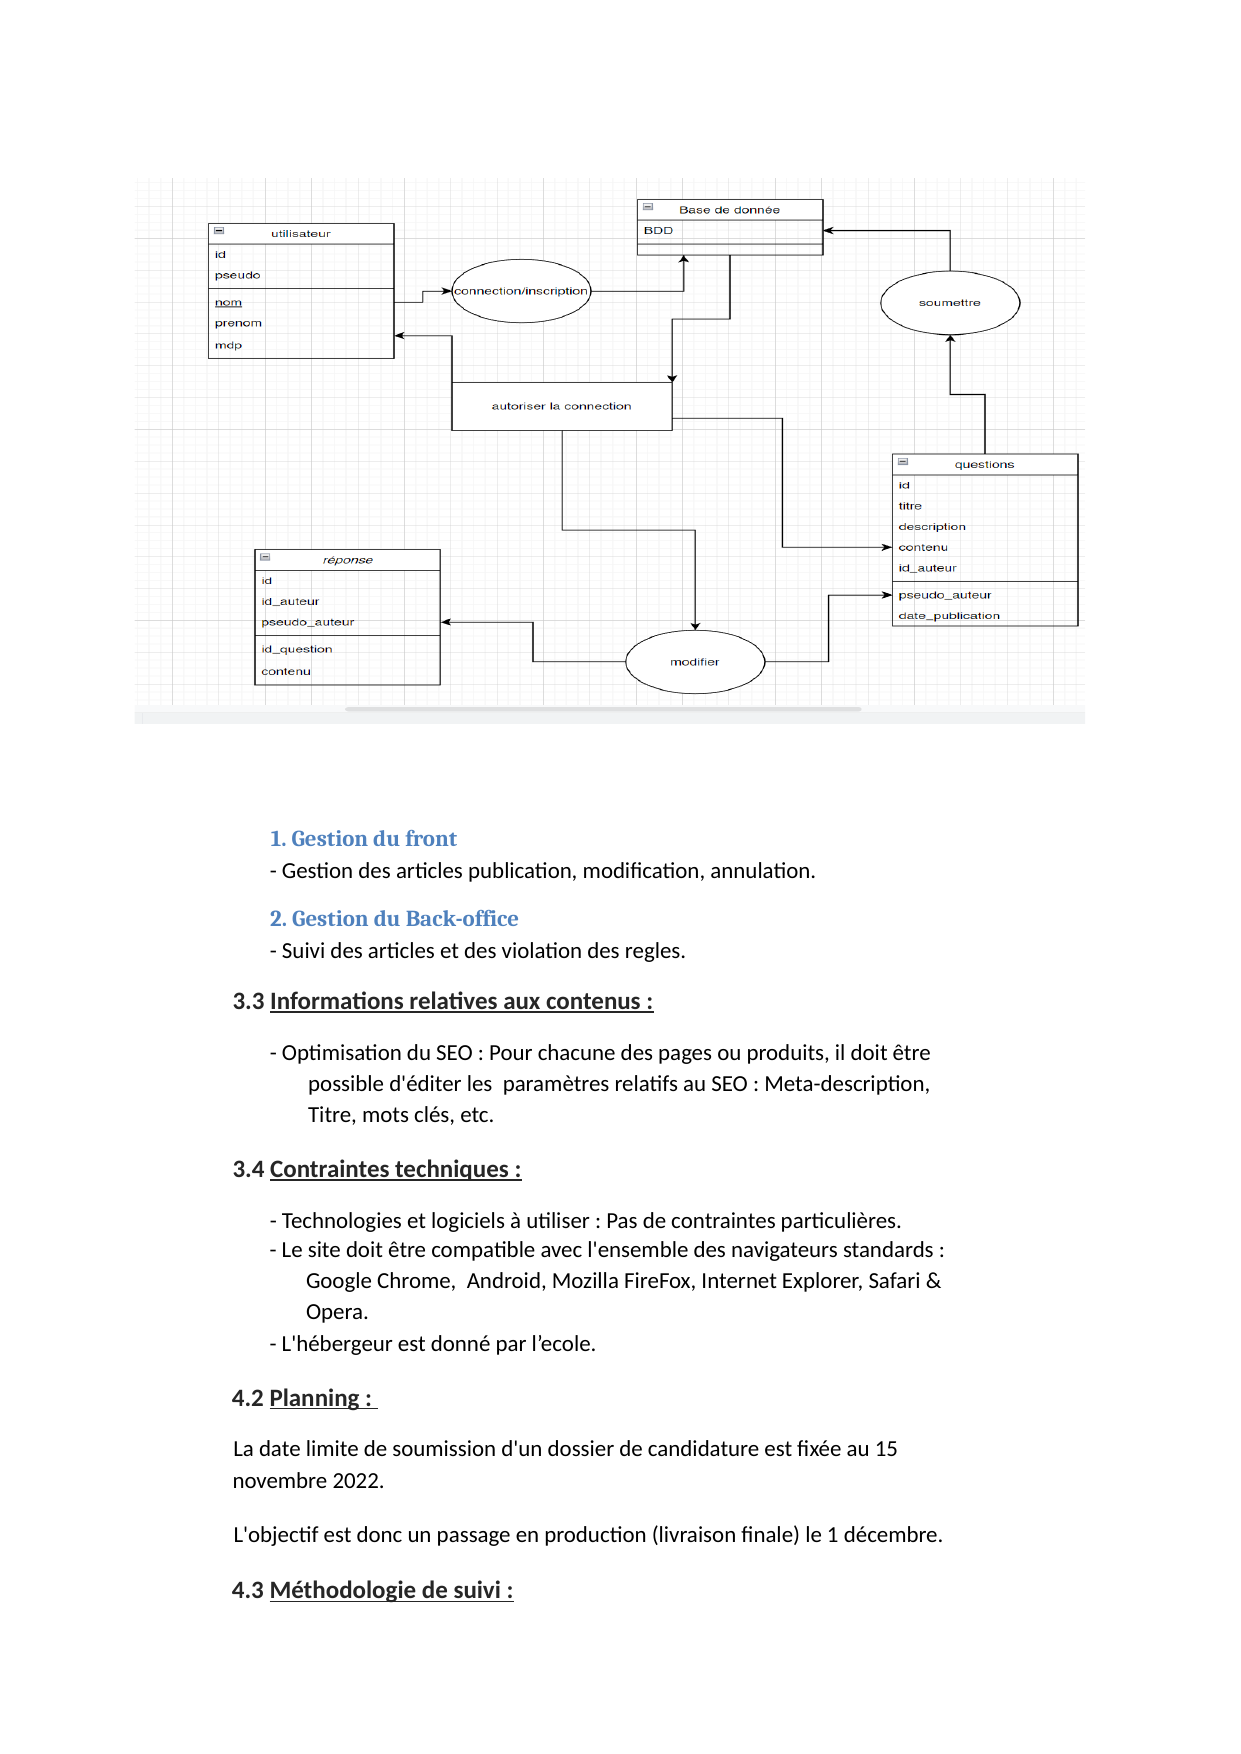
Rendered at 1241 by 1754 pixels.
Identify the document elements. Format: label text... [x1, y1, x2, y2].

text 3.3 Informations relatives aux contenus : [232, 986, 1122, 1016]
text - L'hébergeur est donné par l’ecole. [269, 1329, 1002, 1357]
text L'objectif est donc un passage en production (livraison finale) le 1 décembre. [233, 1521, 1122, 1548]
text - Technologies et logiciels à utiliser : Pas de contraintes particulières. [269, 1206, 1002, 1234]
text 4.2 Planning : [232, 1382, 1122, 1412]
text - Le site doit être compatible avec l'ensemble des navigateurs standards : Google Chrome, Android, Mozilla FireFox, Internet Explorer, Safari & Opera. [269, 1235, 1002, 1325]
text - Optimisation du SEO : Pour chacune des pages ou produits, il doit être possible d'éditer les paramètres relatifs au SEO : Meta-description, Titre, mots clés, etc. [269, 1038, 983, 1128]
text La date limite de soumission d'un dossier de candidature est fixée au 15 novembre 2022. [232, 1434, 975, 1495]
text - Gestion des articles publication, modification, annulation. [269, 856, 974, 884]
picture [134, 178, 1086, 724]
text 1. Gestion du front [271, 826, 1122, 852]
text - Suivi des articles et des violation des regles. [269, 936, 1122, 964]
text 2. Gestion du Back-office [270, 906, 1122, 932]
text 3.4 Contraintes techniques : [232, 1153, 1122, 1184]
text 4.3 Méthodologie de suivi : [232, 1575, 1122, 1605]
